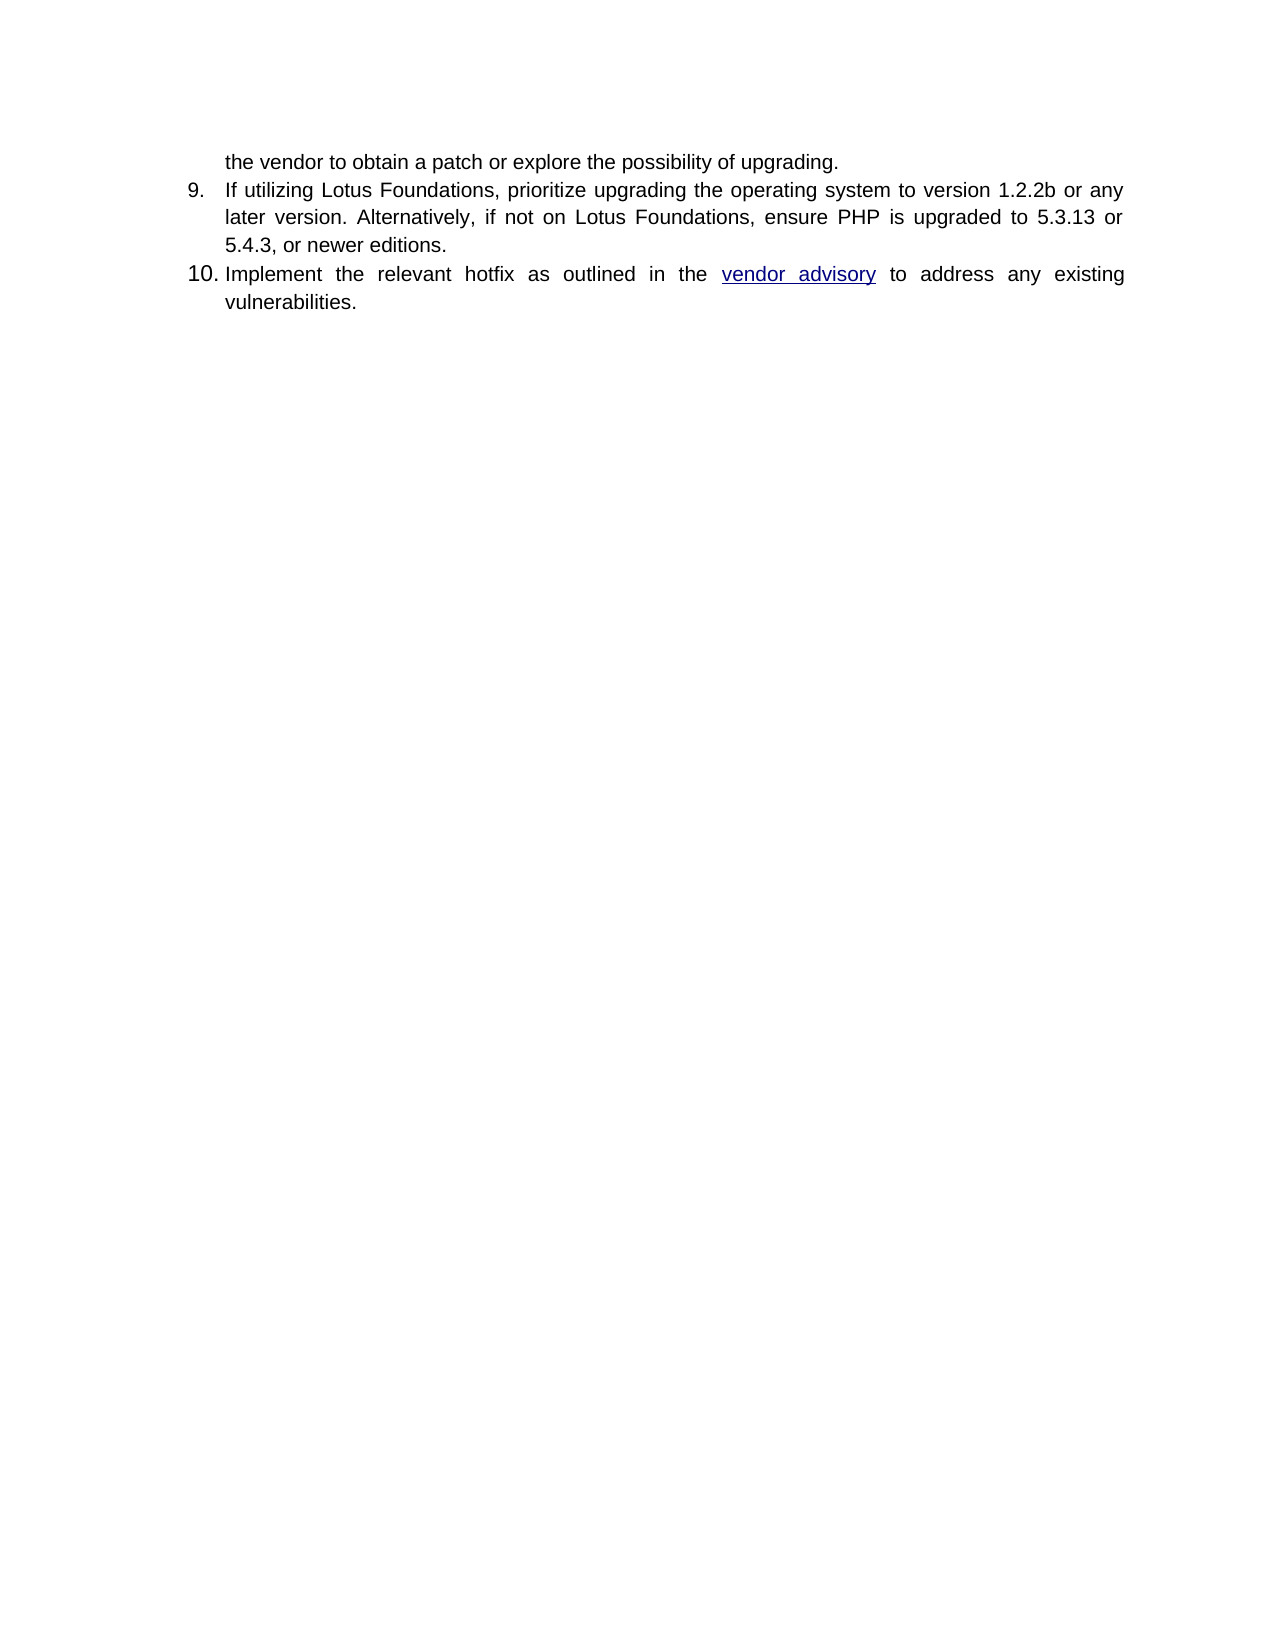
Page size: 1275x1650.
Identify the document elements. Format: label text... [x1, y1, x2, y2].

list the vendor to obtain a patch or explore the possibility of upgrading. [187, 150, 1125, 174]
list Implement the relevant hotfix as outlined in the vendor advisory to address any existing vulnerabilities. [187, 260, 1125, 314]
list If utilizing Lotus Foundations, prioritize upgrading the operating system to version 1.2.2b or any later version. Alternatively, if not on Lotus Foundations, ensure PHP is upgraded to 5.3.13 or 5.4.3, or newer editions. [187, 177, 1125, 256]
